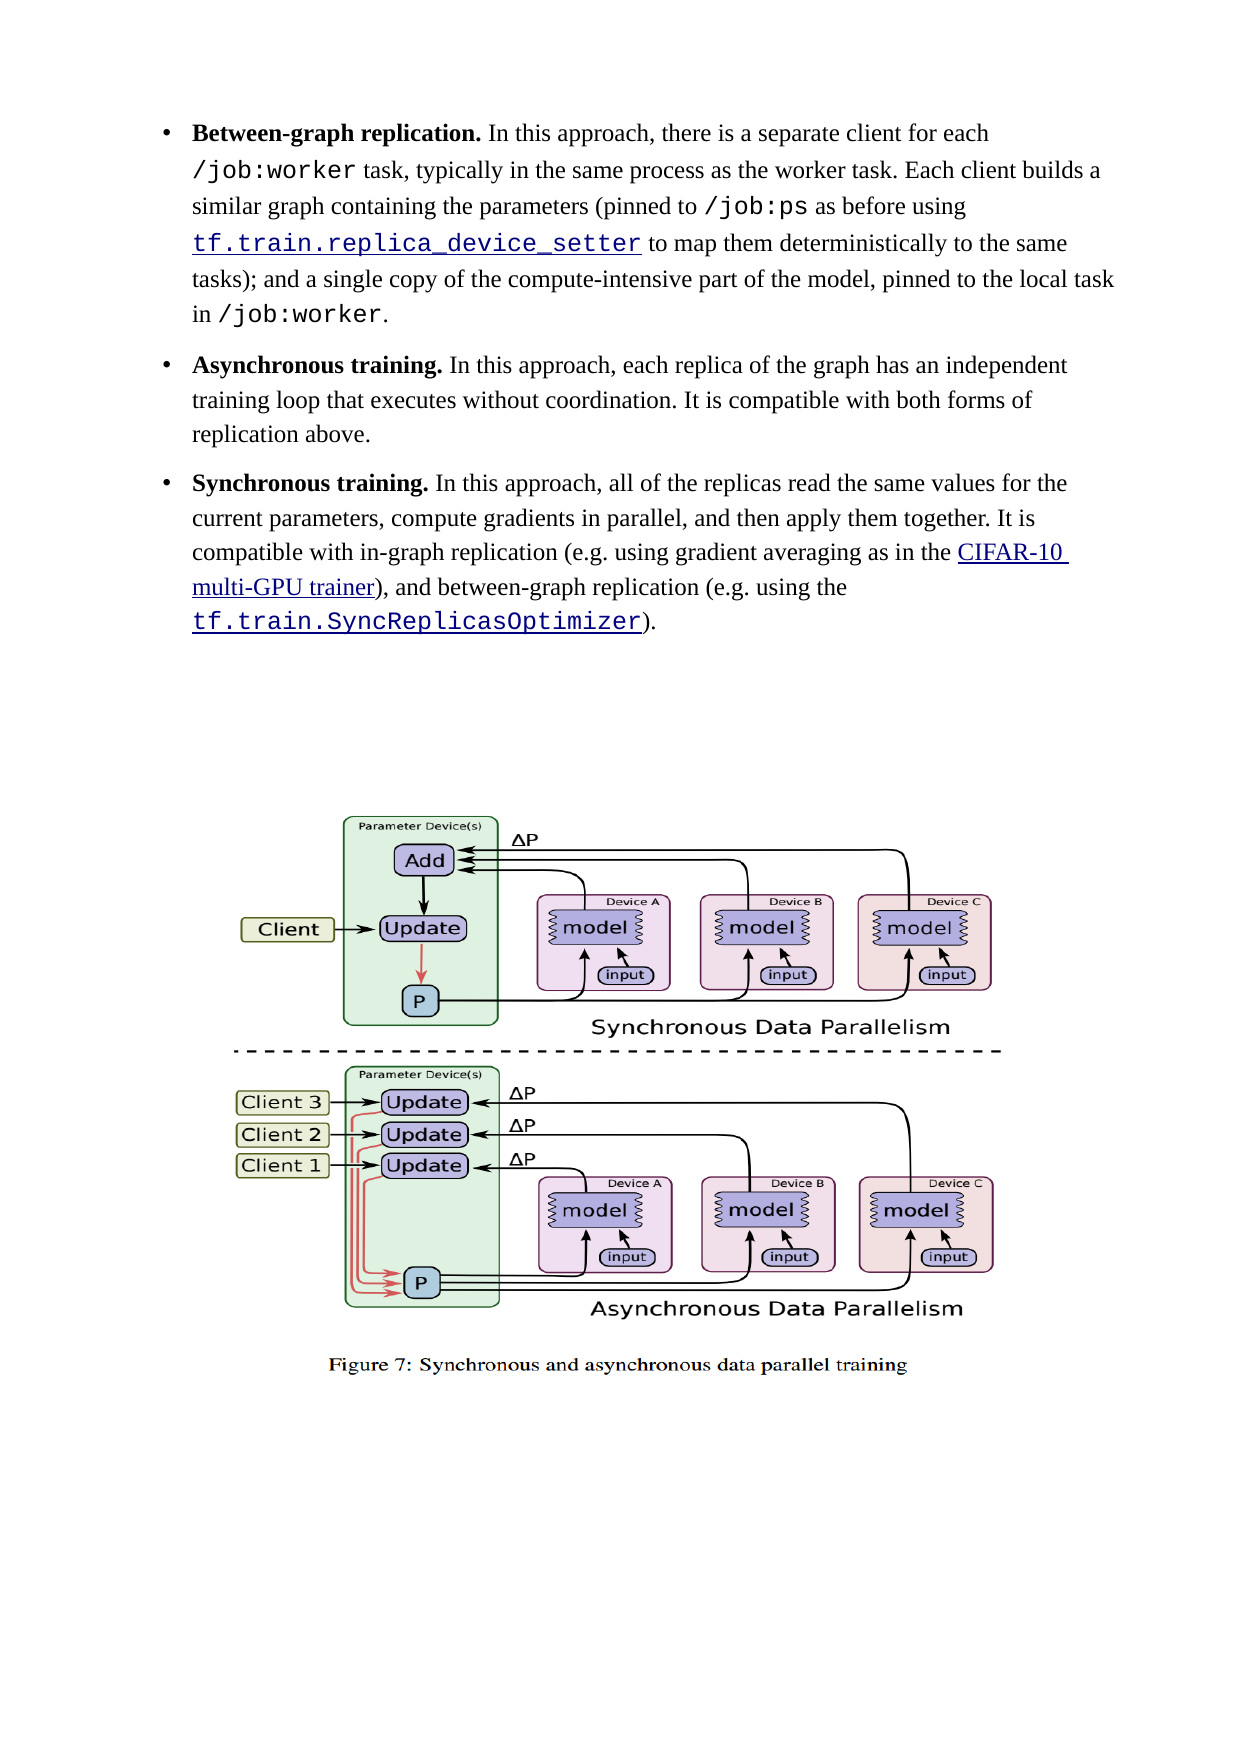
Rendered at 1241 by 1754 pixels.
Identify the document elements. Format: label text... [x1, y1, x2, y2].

list Asynchronous training. In this approach, each replica of the graph has an independent training loop that executes without coordination. It is compatible with both forms of replication above. [162, 350, 1122, 448]
list Between-graph replication. In this approach, there is a separate client for each /job:worker task, typically in the same process as the worker task. Each client builds a similar graph containing the parameters (pinned to /job:ps as before using tf.train.replica_device_setter to map them deterministically to the same tasks); and a single copy of the compute-intensive part of the model, pinned to the local task in /job:worker. [162, 118, 1122, 330]
picture [225, 801, 1015, 1384]
list Synchronous training. In this approach, all of the replicas read the same values for the current parameters, compute gradients in parallel, and then apply them together. It is compatible with in-graph replication (e.g. using gradient averaging as in the CIFAR-10 multi-GPU trainer), and between-graph replication (e.g. using the tf.train.SyncReplicasOptimizer). [162, 468, 1122, 637]
